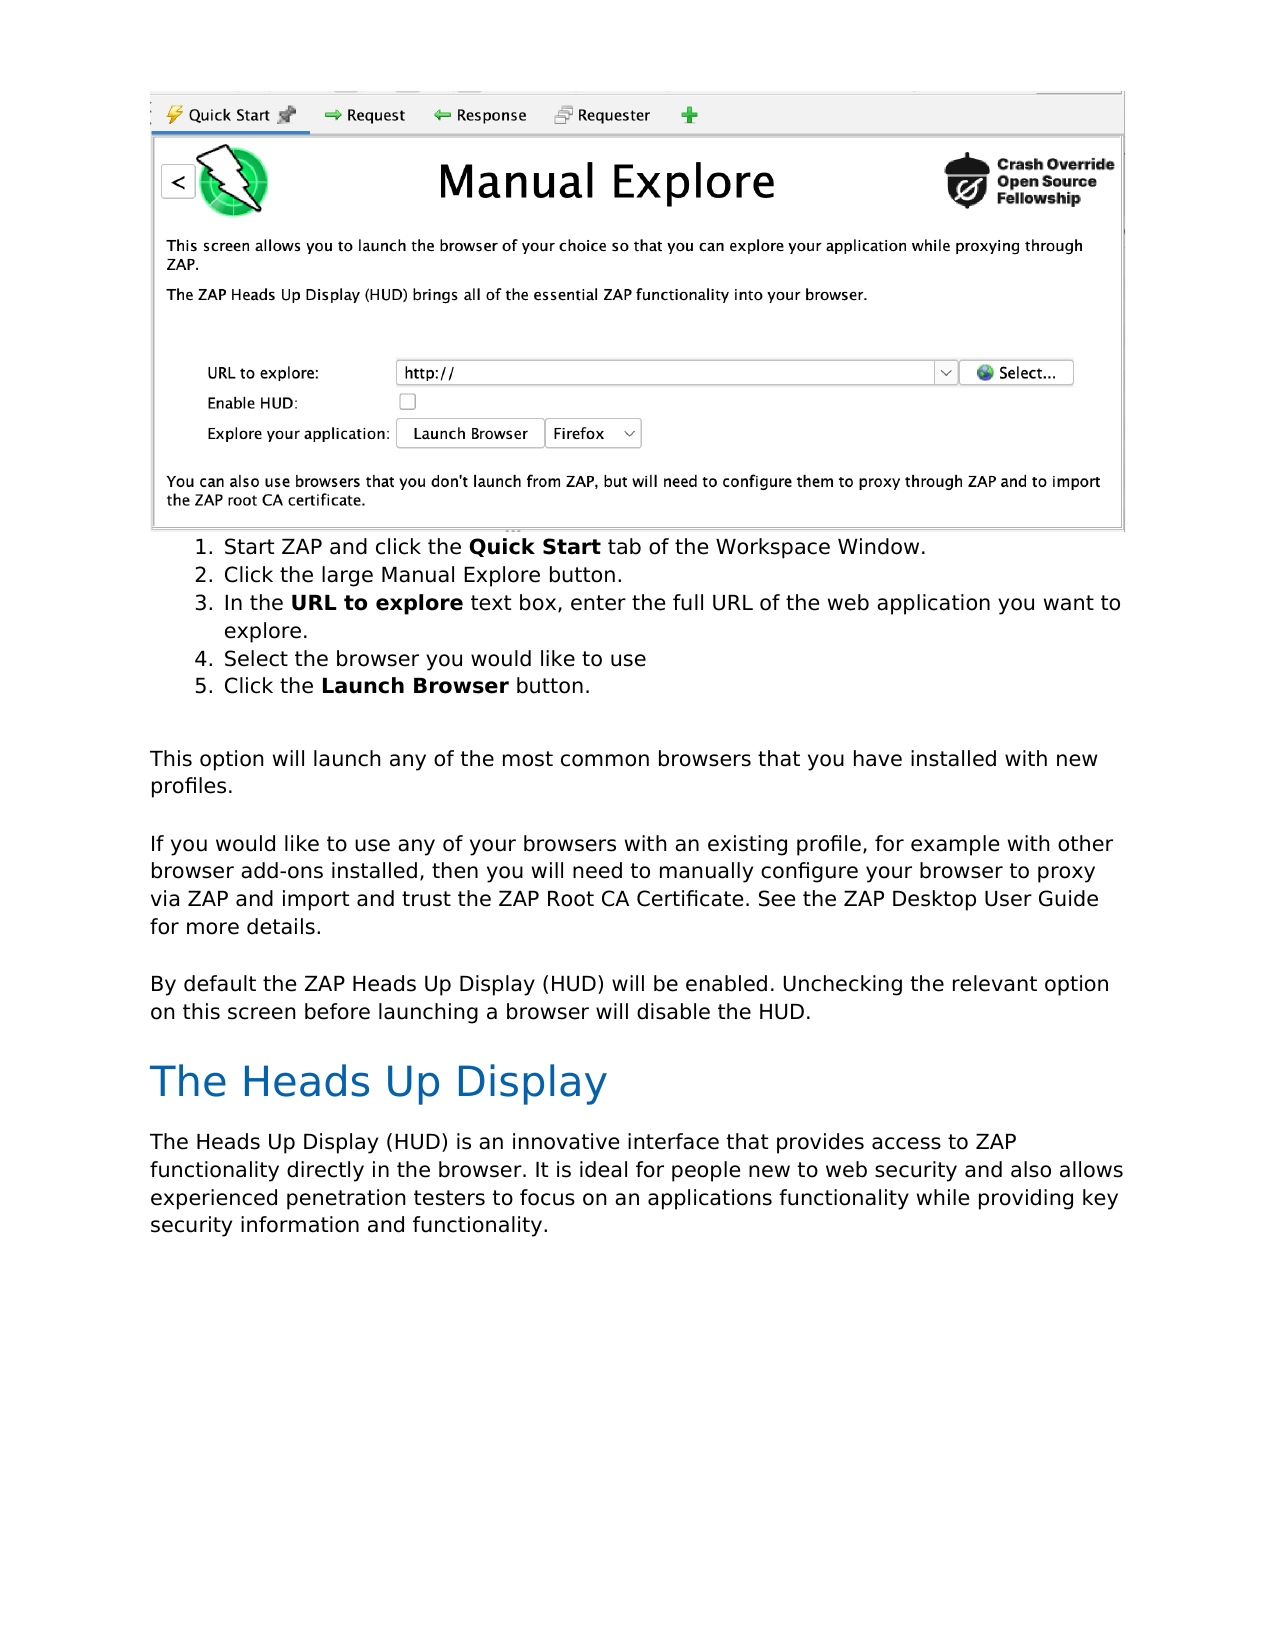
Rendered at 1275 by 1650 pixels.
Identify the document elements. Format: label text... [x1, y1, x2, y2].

list Click the large Manual Explore button. [194, 563, 1125, 587]
text This option will launch any of the most common browsers that you have installed with new profiles. [150, 747, 1125, 799]
list Select the browser you would like to use [194, 647, 1125, 671]
picture [150, 91, 1125, 532]
list Click the Launch Browser button. [194, 674, 1125, 699]
list Start ZAP and click the Quick Start tab of the Workspace Window. [194, 532, 1125, 559]
text By default the ZAP Heads Up Display (HUD) will be enabled. Unchecking the relevant option on this screen before launching a browser will disable the HUD. [150, 972, 1125, 1024]
subtitle The Heads Up Display [150, 1058, 1125, 1106]
text The Heads Up Display (HUD) is an innovative interface that provides access to ZAP functionality directly in the browser. It is ideal for people new to web security and also allows experienced penetration testers to focus on an applications functionality while providing key security information and functionality. [150, 1130, 1125, 1238]
text If you would like to use any of your browsers with an existing profile, for example with other browser add-ons installed, then you will need to manually configure your browser to proxy via ZAP and import and trust the ZAP Root CA Certificate. See the ZAP Desktop User Guide for more details. [150, 832, 1125, 939]
list In the URL to explore text box, enter the full URL of the web application you want to explore. [194, 591, 1125, 643]
